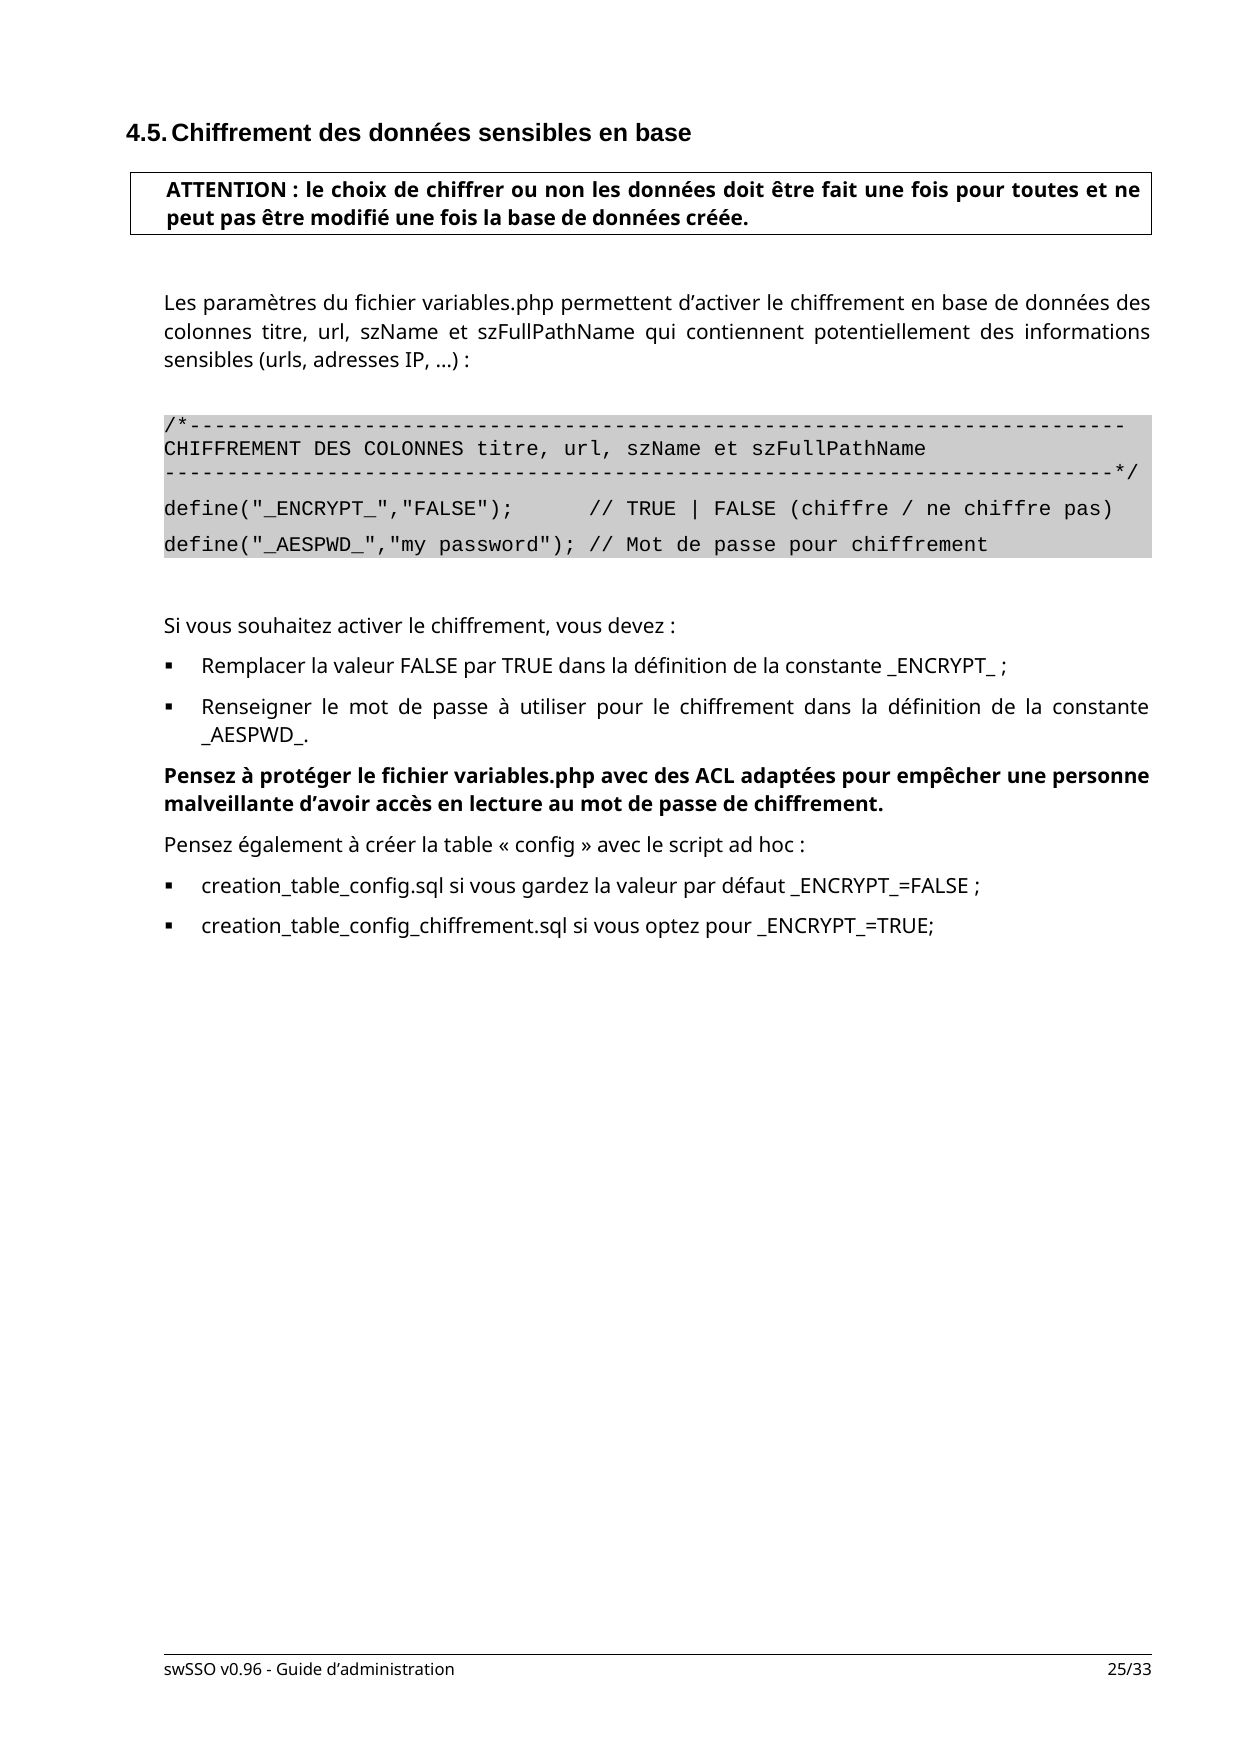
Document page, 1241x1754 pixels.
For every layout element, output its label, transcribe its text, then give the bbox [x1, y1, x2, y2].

text Si vous souhaitez activer le chiffrement, vous devez : [164, 611, 1152, 640]
list ATTENTION : le choix de chiffrer ou non les données doit être fait une fois pour toutes et ne peut pas être modifié une fois la base de données créée. [131, 173, 1151, 234]
text ----------------------------------------------------------------------------*/ [164, 462, 1152, 486]
list Renseigner le mot de passe à utiliser pour le chiffrement dans la définition de la constante _AESPWD_. [164, 692, 1152, 749]
text Pensez à protéger le fichier variables.php avec des ACL adaptées pour empêcher une personne malveillante d’avoir accès en lecture au mot de passe de chiffrement. [164, 761, 1152, 818]
text Pensez également à créer la table « config » avec le script ad hoc : [164, 831, 1152, 859]
list creation_table_config_chiffrement.sql si vous optez pour _ENCRYPT_=TRUE; [164, 911, 1152, 939]
text define("_ENCRYPT_","FALSE"); // TRUE | FALSE (chiffre / ne chiffre pas) [164, 498, 1152, 522]
list creation_table_config.sql si vous gardez la valeur par défaut _ENCRYPT_=FALSE ; [164, 871, 1152, 899]
text Les paramètres du fichier variables.php permettent d’activer le chiffrement en base de données des colonnes titre, url, szName et szFullPathName qui contiennent potentiellement des informations sensibles (urls, adresses IP, …) : [164, 288, 1152, 374]
text /*--------------------------------------------------------------------------- [164, 415, 1152, 438]
subtitle Chiffrement des données sensibles en base [126, 118, 1152, 147]
text CHIFFREMENT DES COLONNES titre, url, szName et szFullPathName [164, 438, 1152, 462]
text define("_AESPWD_","my password"); // Mot de passe pour chiffrement [164, 534, 1152, 558]
list Remplacer la valeur FALSE par TRUE dans la définition de la constante _ENCRYPT_ ; [164, 652, 1152, 680]
